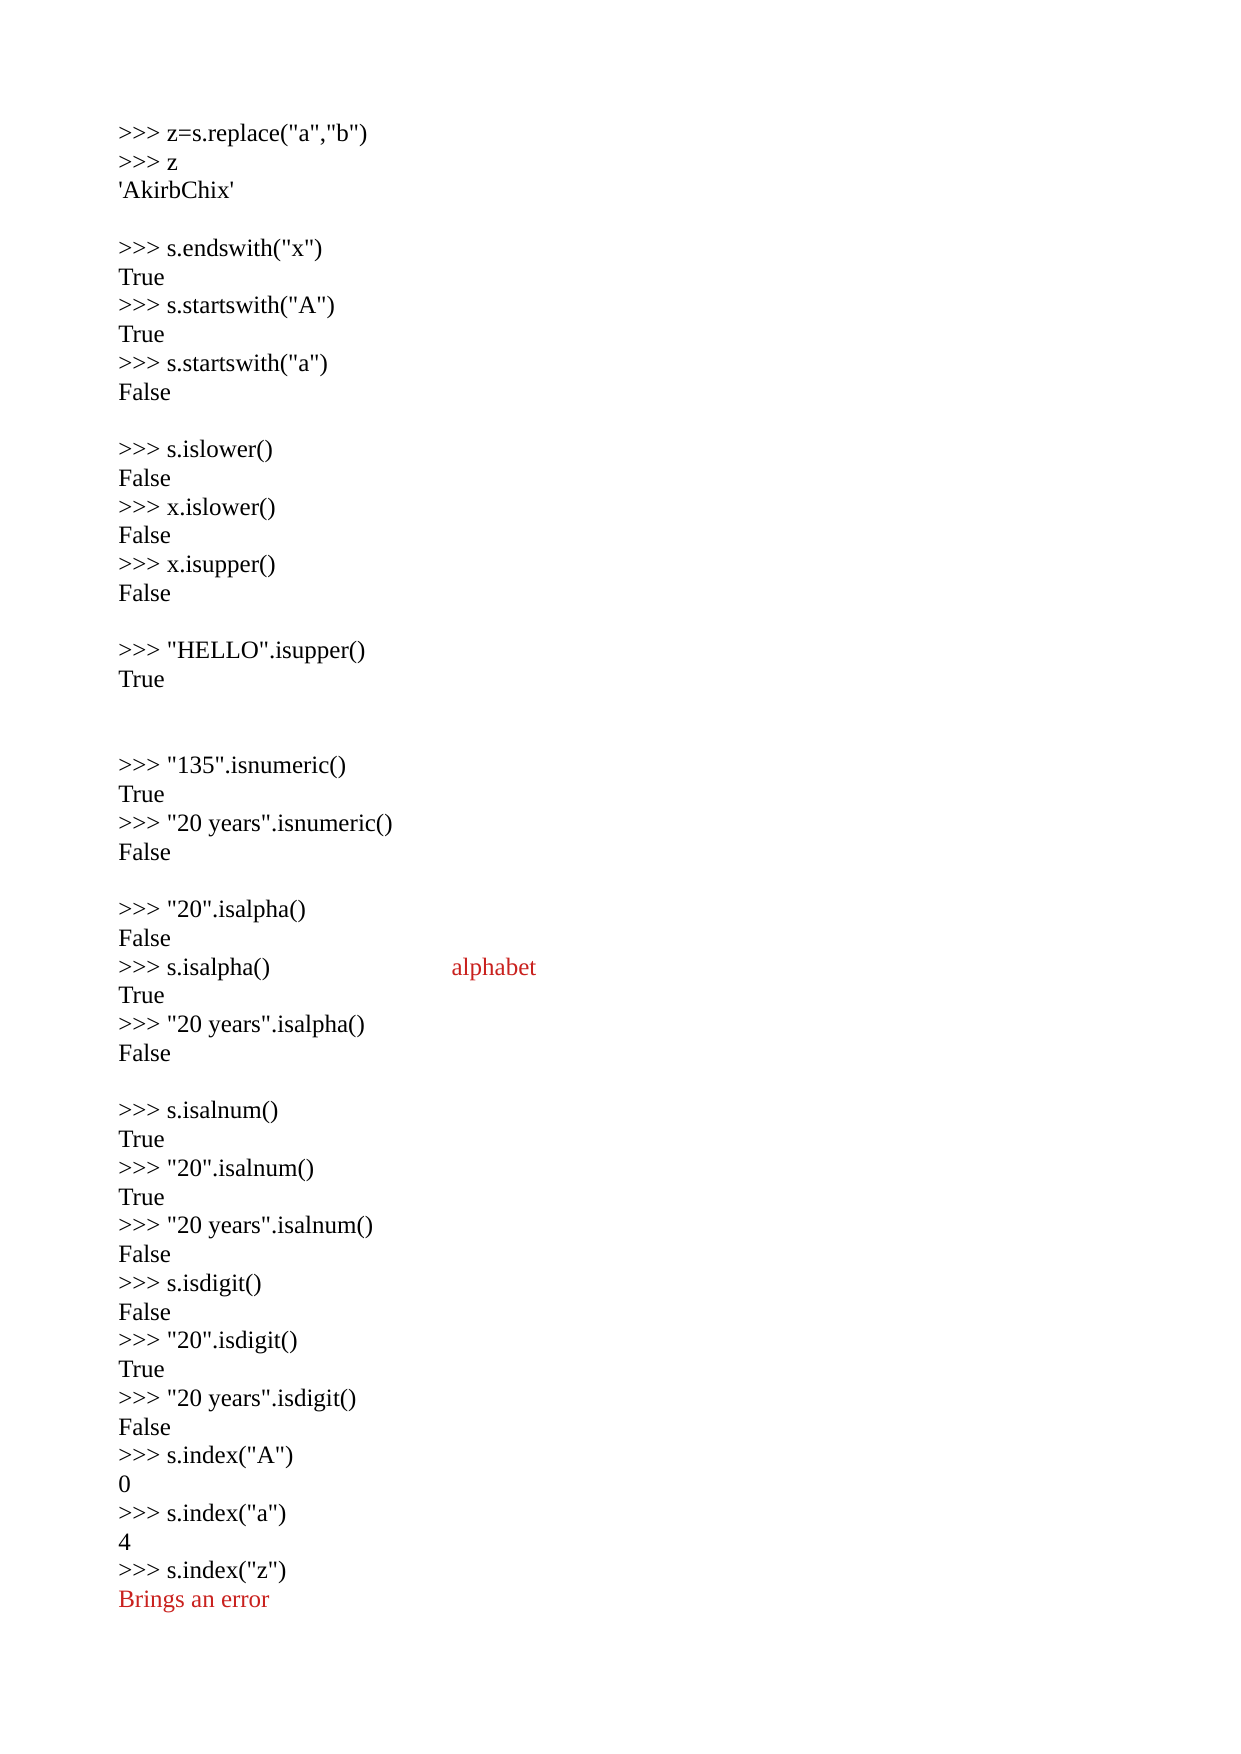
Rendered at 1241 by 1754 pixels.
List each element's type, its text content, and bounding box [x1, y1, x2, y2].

text True [118, 779, 1122, 808]
text >>> z=s.replace("a","b") [118, 118, 1122, 147]
text >>> "20 years".isnumeric() [118, 808, 1122, 837]
text >>> "20".isdigit() [118, 1326, 1122, 1354]
text >>> "20 years".isalpha() [118, 1009, 1122, 1038]
text False [118, 1038, 1122, 1067]
text Brings an error [118, 1584, 1122, 1613]
text >>> "20 years".isdigit() [118, 1383, 1122, 1412]
text False [118, 1297, 1122, 1326]
text True [118, 262, 1122, 291]
text True [118, 664, 1122, 693]
text True [118, 1182, 1122, 1211]
text False [118, 377, 1122, 406]
text >>> s.islower() [118, 434, 1122, 463]
text >>> s.startswith("a") [118, 348, 1122, 377]
text >>> "135".isnumeric() [118, 751, 1122, 779]
text 0 [118, 1469, 1122, 1498]
text >>> "20 years".isalnum() [118, 1211, 1122, 1239]
text True [118, 319, 1122, 348]
text False [118, 463, 1122, 492]
text >>> s.index("a") [118, 1498, 1122, 1527]
text True [118, 1354, 1122, 1383]
text >>> x.isupper() [118, 549, 1122, 578]
text >>> s.index("A") [118, 1441, 1122, 1469]
text False [118, 578, 1122, 607]
text >>> z [118, 147, 1122, 176]
text >>> s.isalpha() alphabet [118, 952, 1122, 981]
text >>> "20".isalnum() [118, 1153, 1122, 1182]
text >>> "20".isalpha() [118, 894, 1122, 923]
text 'AkirbChix' [118, 176, 1122, 204]
text False [118, 1239, 1122, 1268]
text >>> s.index("z") [118, 1556, 1122, 1584]
text >>> x.islower() [118, 492, 1122, 521]
text >>> s.isdigit() [118, 1268, 1122, 1297]
text False [118, 837, 1122, 866]
text >>> s.endswith("x") [118, 233, 1122, 262]
text False [118, 923, 1122, 952]
text True [118, 981, 1122, 1009]
text False [118, 1412, 1122, 1441]
text False [118, 521, 1122, 549]
text >>> "HELLO".isupper() [118, 636, 1122, 664]
text True [118, 1124, 1122, 1153]
text >>> s.isalnum() [118, 1096, 1122, 1124]
text 4 [118, 1527, 1122, 1556]
text >>> s.startswith("A") [118, 291, 1122, 319]
